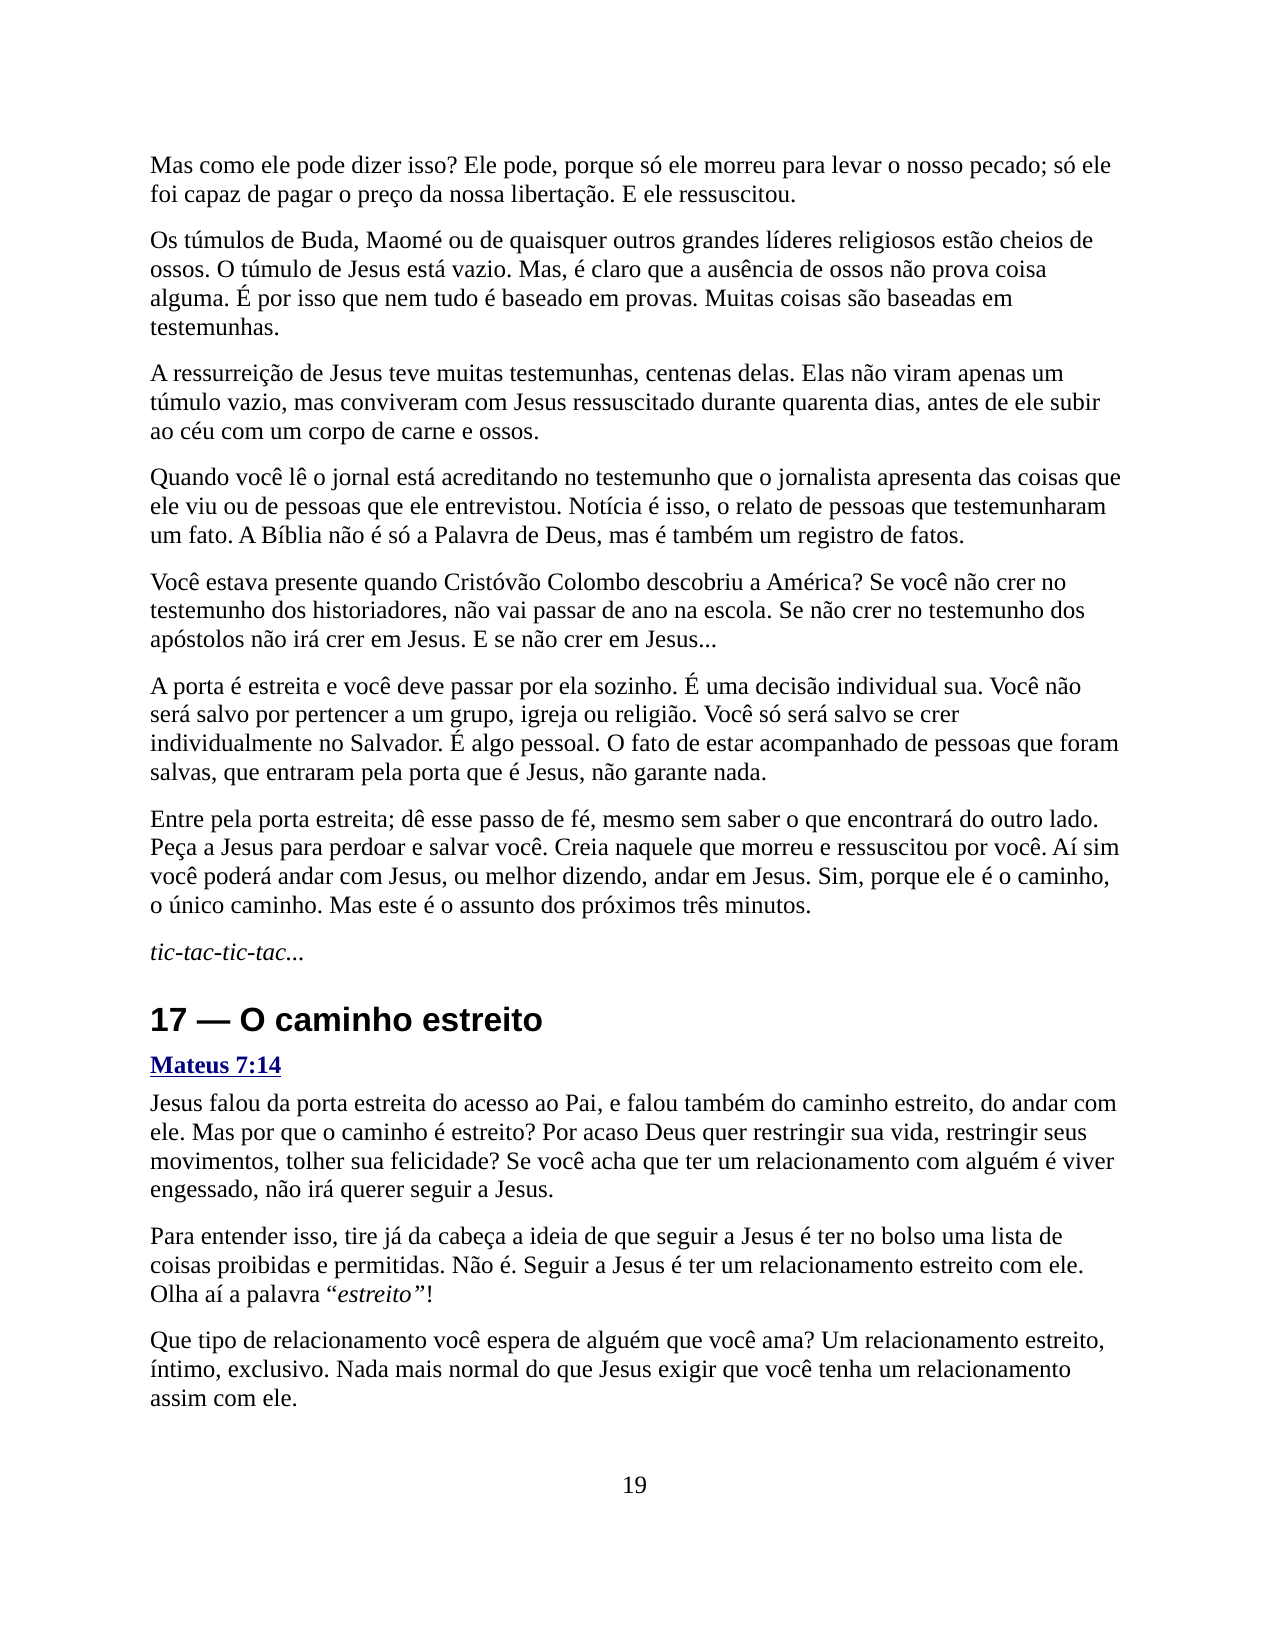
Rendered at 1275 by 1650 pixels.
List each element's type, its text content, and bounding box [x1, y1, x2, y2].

text A porta é estreita e você deve passar por ela sozinho. É uma decisão individual sua. Você não será salvo por pertencer a um grupo, igreja ou religião. Você só será salvo se crer individualmente no Salvador. É algo pessoal. O fato de estar acompanhado de pessoas que foram salvas, que entraram pela porta que é Jesus, não garante nada. [150, 671, 1125, 786]
text Entre pela porta estreita; dê esse passo de fé, mesmo sem saber o que encontrará do outro lado. Peça a Jesus para perdoar e salvar você. Creia naquele que morreu e ressuscitou por você. Aí sim você poderá andar com Jesus, ou melhor dizendo, andar em Jesus. Sim, porque ele é o caminho, o único caminho. Mas este é o assunto dos próximos três minutos. [150, 804, 1125, 919]
text tic-tac-tic-tac... [150, 937, 1125, 965]
text Mateus 7:14 [150, 1051, 1125, 1079]
text Mas como ele pode dizer isso? Ele pode, porque só ele morreu para levar o nosso pecado; só ele foi capaz de pagar o preço da nossa libertação. E ele ressuscitou. [150, 150, 1125, 207]
text Os túmulos de Buda, Maomé ou de quaisquer outros grandes líderes religiosos estão cheios de ossos. O túmulo de Jesus está vazio. Mas, é claro que a ausência de ossos não prova coisa alguma. É por isso que nem tudo é baseado em provas. Muitas coisas são baseadas em testemunhas. [150, 225, 1125, 340]
text Você estava presente quando Cristóvão Colombo descobriu a América? Se você não crer no testemunho dos historiadores, não vai passar de ano na escola. Se não crer no testemunho dos apóstolos não irá crer em Jesus. E se não crer em Jesus... [150, 567, 1125, 653]
text Quando você lê o jornal está acreditando no testemunho que o jornalista apresenta das coisas que ele viu ou de pessoas que ele entrevistou. Notícia é isso, o relato de pessoas que testemunharam um fato. A Bíblia não é só a Palavra de Deus, mas é também um registro de fatos. [150, 462, 1125, 549]
text Que tipo de relacionamento você espera de alguém que você ama? Um relacionamento estreito, íntimo, exclusivo. Nada mais normal do que Jesus exigir que você tenha um relacionamento assim com ele. [150, 1325, 1125, 1412]
subtitle 17 — O caminho estreito [150, 999, 1125, 1038]
text A ressurreição de Jesus teve muitas testemunhas, centenas delas. Elas não viram apenas um túmulo vazio, mas conviveram com Jesus ressuscitado durante quarenta dias, antes de ele subir ao céu com um corpo de carne e ossos. [150, 358, 1125, 444]
text Para entender isso, tire já da cabeça a ideia de que seguir a Jesus é ter no bolso uma lista de coisas proibidas e permitidas. Não é. Seguir a Jesus é ter um relacionamento estreito com ele. Olha aí a palavra “estreito”! [150, 1221, 1125, 1307]
text Jesus falou da porta estreita do acesso ao Pai, e falou também do caminho estreito, do andar com ele. Mas por que o caminho é estreito? Por acaso Deus quer restringir sua vida, restringir seus movimentos, tolher sua felicidade? Se você acha que ter um relacionamento com alguém é viver engessado, não irá querer seguir a Jesus. [150, 1088, 1125, 1203]
